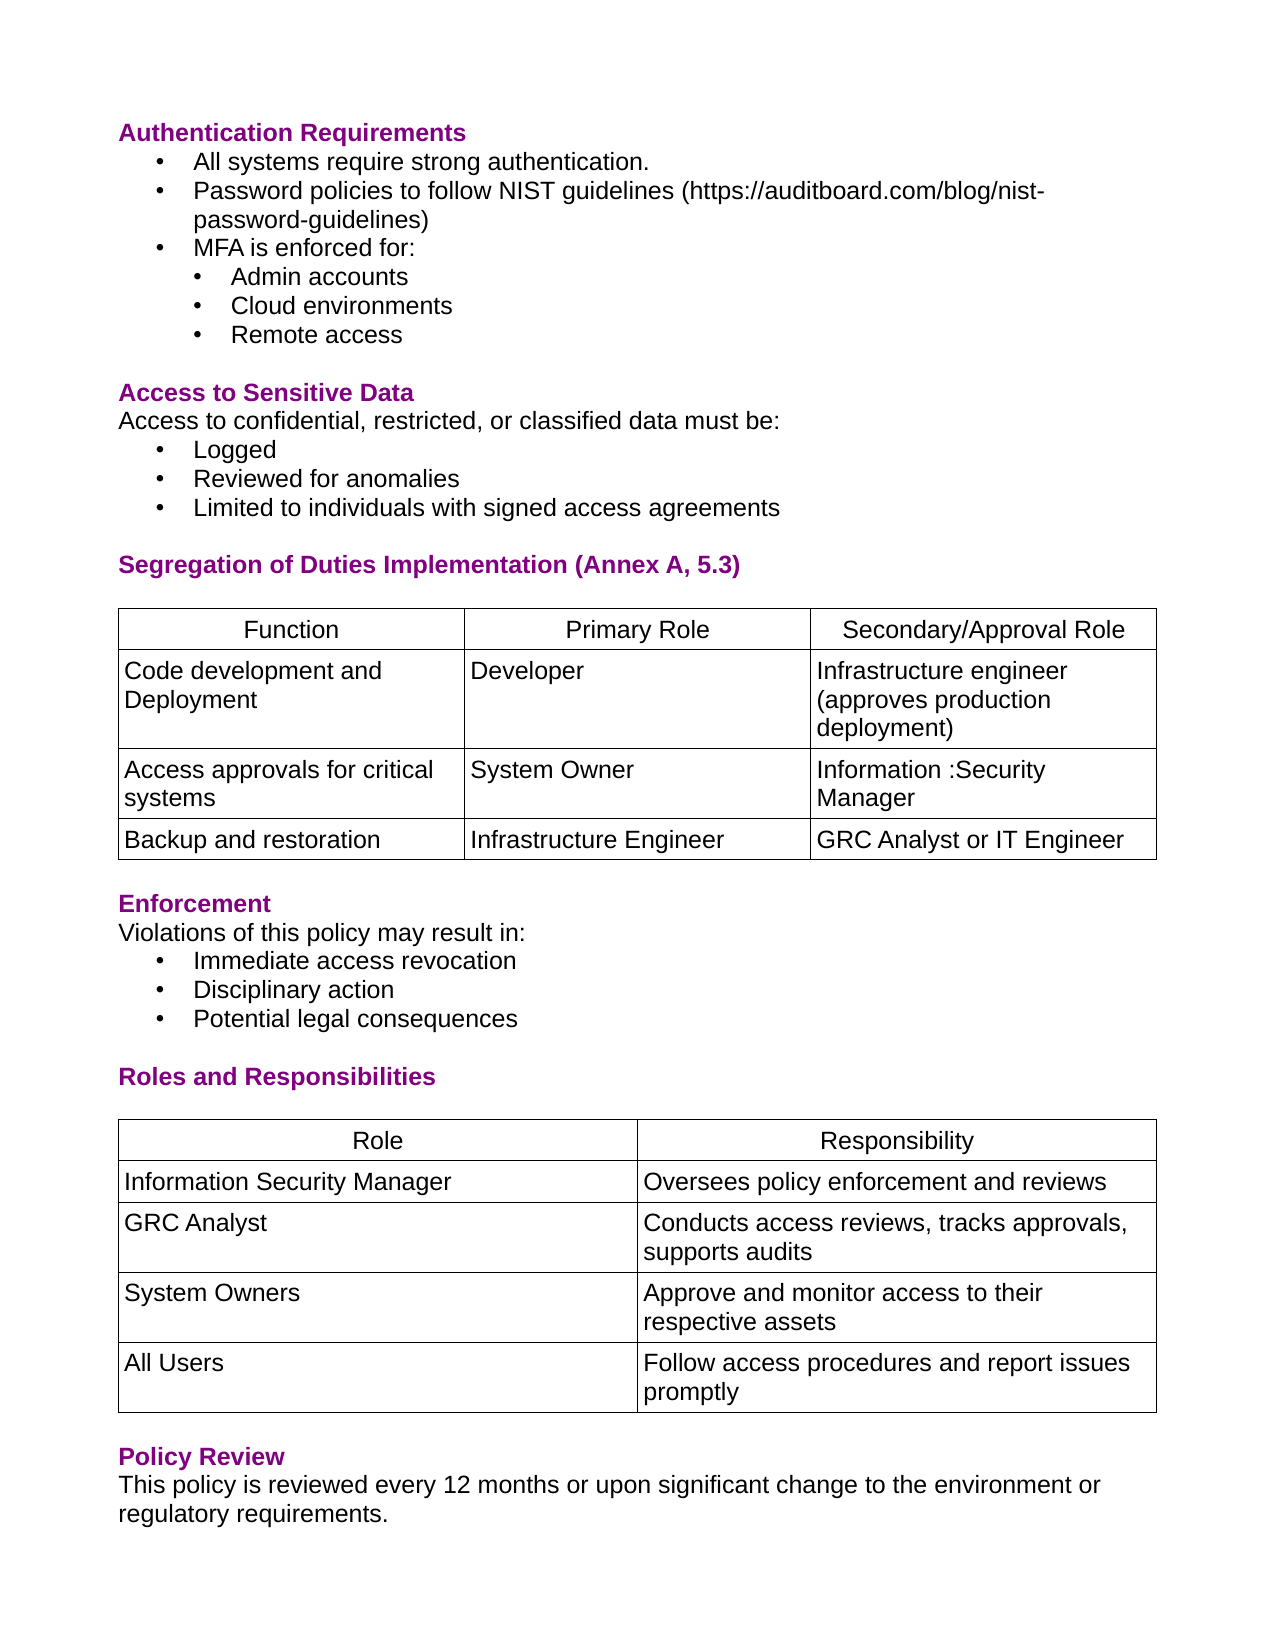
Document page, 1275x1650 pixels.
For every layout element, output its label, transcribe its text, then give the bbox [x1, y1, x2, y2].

table_cell Conducts access reviews, tracks approvals, supports audits [638, 1203, 1156, 1272]
table_header Function [119, 609, 464, 649]
table_cell GRC Analyst or IT Engineer [811, 819, 1156, 859]
text Access to Sensitive Data [118, 377, 1157, 406]
table_cell Information Security Manager [119, 1161, 637, 1202]
list MFA is enforced for: [156, 233, 1157, 262]
list Limited to individuals with signed access agreements [156, 493, 1157, 522]
list Potential legal consequences [156, 1004, 1157, 1033]
table_header Primary Role [465, 609, 810, 649]
list Disciplinary action [156, 975, 1157, 1004]
text Violations of this policy may result in: [118, 918, 1157, 946]
table_cell GRC Analyst [119, 1203, 637, 1272]
text Segregation of Duties Implementation (Annex A, 5.3) [118, 550, 1157, 579]
text This policy is reviewed every 12 months or upon significant change to the environment or regulatory requirements. [118, 1470, 1157, 1528]
table_cell System Owners [119, 1273, 637, 1342]
table_cell Infrastructure Engineer [465, 819, 810, 859]
text Policy Review [118, 1441, 1157, 1470]
table_cell Access approvals for critical systems [119, 749, 464, 818]
table_header Responsibility [638, 1120, 1156, 1160]
table_cell Follow access procedures and report issues promptly [638, 1343, 1156, 1412]
table_cell Backup and restoration [119, 819, 464, 859]
table_cell Approve and monitor access to their respective assets [638, 1273, 1156, 1342]
table_cell Oversees policy enforcement and reviews [638, 1161, 1156, 1202]
table_cell All Users [119, 1343, 637, 1412]
list Immediate access revocation [156, 946, 1157, 975]
table_cell Developer [465, 650, 810, 748]
text Roles and Responsibilities [118, 1062, 1157, 1090]
list Cloud environments [193, 291, 1157, 320]
table_cell Infrastructure engineer (approves production deployment) [811, 650, 1156, 748]
list Remote access [193, 320, 1157, 349]
table_cell Code development and Deployment [119, 650, 464, 748]
list Reviewed for anomalies [156, 464, 1157, 493]
list Password policies to follow NIST guidelines (https://auditboard.com/blog/nist-password-guidelines) [156, 176, 1157, 233]
list Logged [156, 435, 1157, 464]
text Authentication Requirements [118, 118, 1157, 147]
text Enforcement [118, 889, 1157, 918]
table_cell Information :Security Manager [811, 749, 1156, 818]
list Admin accounts [193, 262, 1157, 291]
table_header Role [119, 1120, 637, 1160]
table_cell System Owner [465, 749, 810, 818]
list All systems require strong authentication. [156, 147, 1157, 176]
table_header Secondary/Approval Role [811, 609, 1156, 649]
text Access to confidential, restricted, or classified data must be: [118, 406, 1157, 435]
